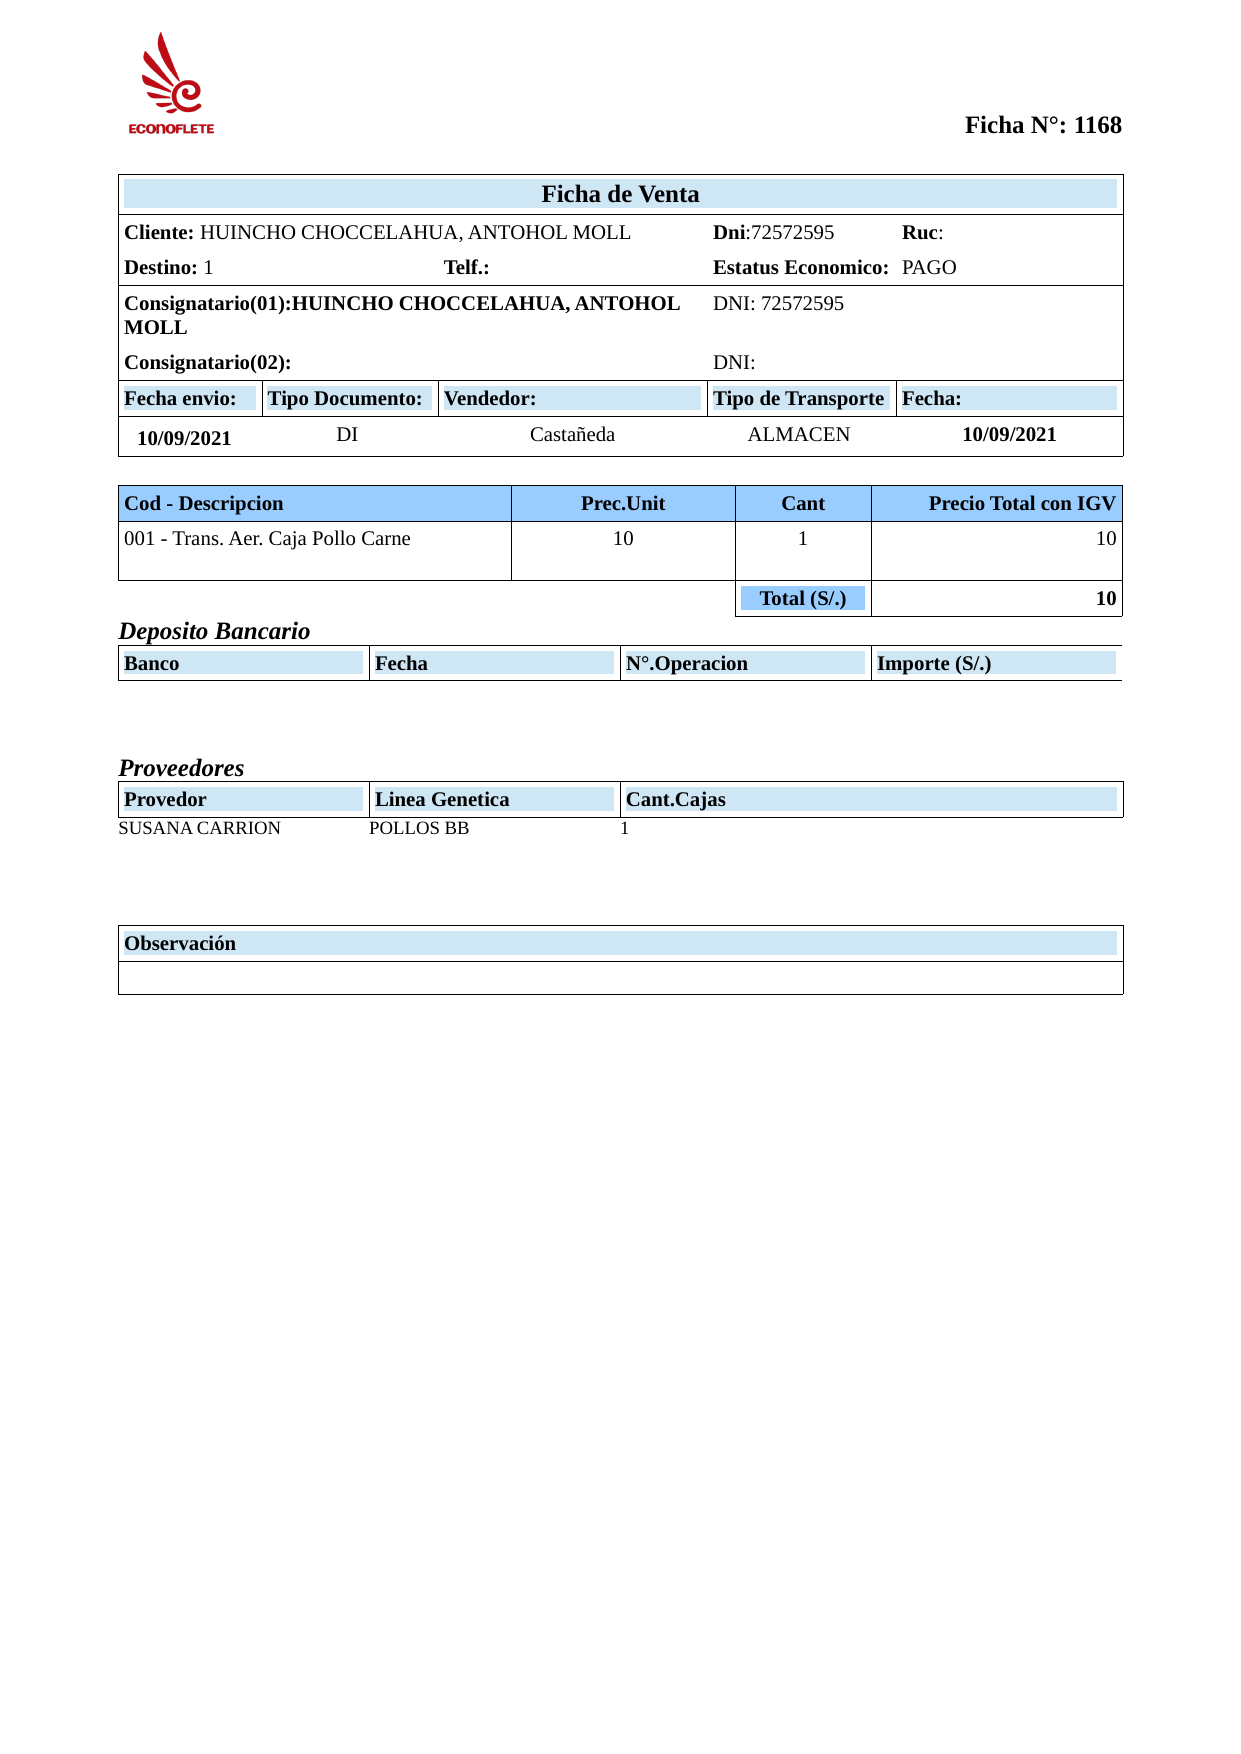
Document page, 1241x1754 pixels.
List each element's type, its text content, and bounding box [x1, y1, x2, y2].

table_cell DNI: 72572595 [707, 286, 1123, 344]
table_cell Cliente: HUINCHO CHOCCELAHUA, ANTOHOL MOLL [119, 215, 707, 249]
table_cell [118, 581, 511, 616]
table_cell 10/09/2021 [896, 417, 1123, 456]
table_header Observación [119, 926, 1123, 961]
table_cell Destino: 1 [119, 249, 438, 285]
table_cell [118, 681, 369, 704]
table_cell [369, 903, 620, 925]
table_cell [118, 903, 369, 925]
table_cell [871, 705, 1122, 728]
table_cell [871, 729, 1122, 753]
table_cell [118, 839, 369, 860]
table_cell [118, 729, 369, 753]
table_cell Ruc: [896, 215, 1123, 249]
table_cell DNI: [707, 345, 1123, 380]
table_header Linea Genetica [370, 782, 620, 817]
table_cell SUSANA CARRION [118, 818, 369, 839]
table_cell POLLOS BB [369, 818, 620, 839]
table_cell Vendedor: [439, 381, 707, 416]
table_cell [620, 860, 1123, 882]
table_header N°.Operacion [621, 646, 871, 680]
table_cell Castañeda [438, 417, 707, 456]
table_cell [620, 903, 1123, 925]
table_cell [118, 705, 369, 728]
table_header Fecha [370, 646, 620, 680]
table_cell [369, 839, 620, 860]
table_header Ficha de Venta [119, 175, 1123, 214]
table_cell Telf.: [438, 249, 707, 285]
table_header Importe (S/.) [872, 646, 1122, 680]
table_cell [511, 581, 735, 616]
table_cell Total (S/.) [736, 581, 871, 616]
table_cell Estatus Economico: [707, 249, 896, 285]
table_cell [620, 705, 871, 728]
table_cell [369, 882, 620, 903]
table_cell Consignatario(02): [119, 345, 707, 380]
table_header Precio Total con IGV [872, 486, 1122, 521]
table_cell Tipo Documento: [263, 381, 438, 416]
table_header Prec.Unit [512, 486, 735, 521]
table_cell [119, 962, 1123, 994]
table_cell [369, 729, 620, 753]
table_cell [620, 681, 871, 704]
table_header Provedor [119, 782, 369, 817]
table_cell 1 [736, 522, 871, 580]
table_cell [118, 860, 369, 882]
table_cell [620, 729, 871, 753]
table_cell [369, 681, 620, 704]
table_cell 10 [512, 522, 735, 580]
table_cell [118, 882, 369, 903]
table_cell 001 - Trans. Aer. Caja Pollo Carne [119, 522, 511, 580]
table_cell [369, 860, 620, 882]
table_cell 10/09/2021 [119, 417, 262, 456]
table_cell Fecha envio: [119, 381, 262, 416]
text Proveedores [118, 753, 1122, 781]
table_cell [871, 681, 1122, 704]
table_header Banco [119, 646, 369, 680]
table_cell 1 [620, 818, 1123, 839]
table_cell [620, 882, 1123, 903]
table_cell PAGO [896, 249, 1123, 285]
table_cell Tipo de Transporte [708, 381, 896, 416]
table_cell ALMACEN [707, 417, 896, 456]
table_cell [620, 839, 1123, 860]
table_cell DI [262, 417, 438, 456]
table_header Cod - Descripcion [119, 486, 511, 521]
table_cell 10 [872, 581, 1122, 616]
table_cell Consignatario(01):HUINCHO CHOCCELAHUA, ANTOHOL MOLL [119, 286, 707, 344]
table_cell 10 [872, 522, 1122, 580]
text Deposito Bancario [118, 616, 1122, 645]
table_cell [369, 705, 620, 728]
table_cell Fecha: [897, 381, 1123, 416]
table_header Cant.Cajas [621, 782, 1123, 817]
table_cell Dni:72572595 [707, 215, 896, 249]
table_header Cant [736, 486, 871, 521]
picture [118, 31, 225, 134]
